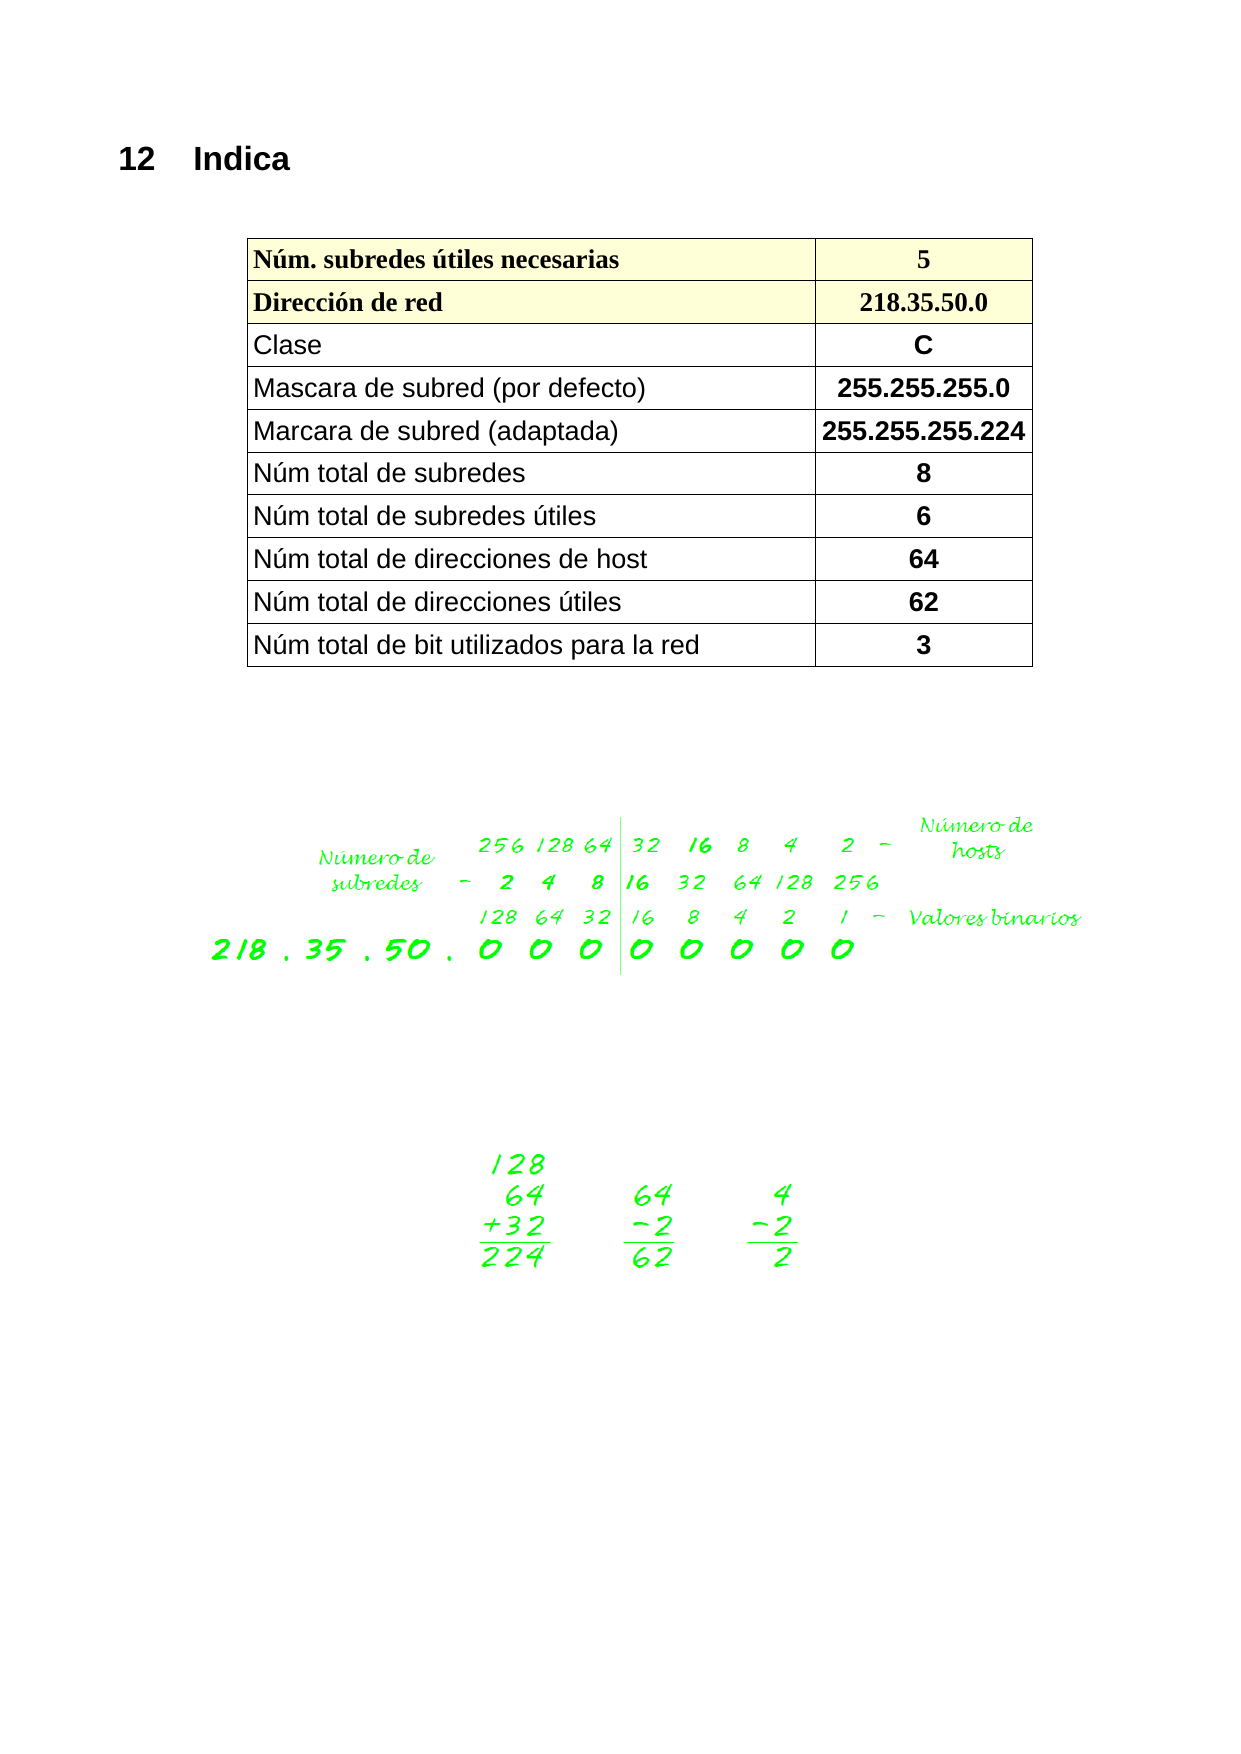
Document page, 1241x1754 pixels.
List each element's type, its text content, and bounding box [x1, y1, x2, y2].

table_cell Marcara de subred (adaptada) [248, 410, 815, 452]
table_header 5 [816, 239, 1032, 280]
table_cell 3 [816, 624, 1032, 666]
table_cell Núm total de subredes útiles [248, 495, 815, 537]
subtitle Indica [118, 139, 1122, 178]
table_cell Núm total de bit utilizados para la red [248, 624, 815, 666]
table_cell Dirección de red [248, 281, 815, 323]
table_cell 218.35.50.0 [816, 281, 1032, 323]
table_cell Núm total de direcciones útiles [248, 581, 815, 623]
table_cell Núm total de subredes [248, 453, 815, 494]
table_cell Clase [248, 324, 815, 366]
table_cell 8 [816, 453, 1032, 494]
table_cell Mascara de subred (por defecto) [248, 367, 815, 409]
table_header Núm. subredes útiles necesarias [248, 239, 815, 280]
picture [118, 774, 1123, 1275]
table_cell 255.255.255.224 [816, 410, 1032, 452]
table_cell 255.255.255.0 [816, 367, 1032, 409]
table_cell C [816, 324, 1032, 366]
table_cell Núm total de direcciones de host [248, 538, 815, 580]
table_cell 64 [816, 538, 1032, 580]
table_cell 6 [816, 495, 1032, 537]
table_cell 62 [816, 581, 1032, 623]
